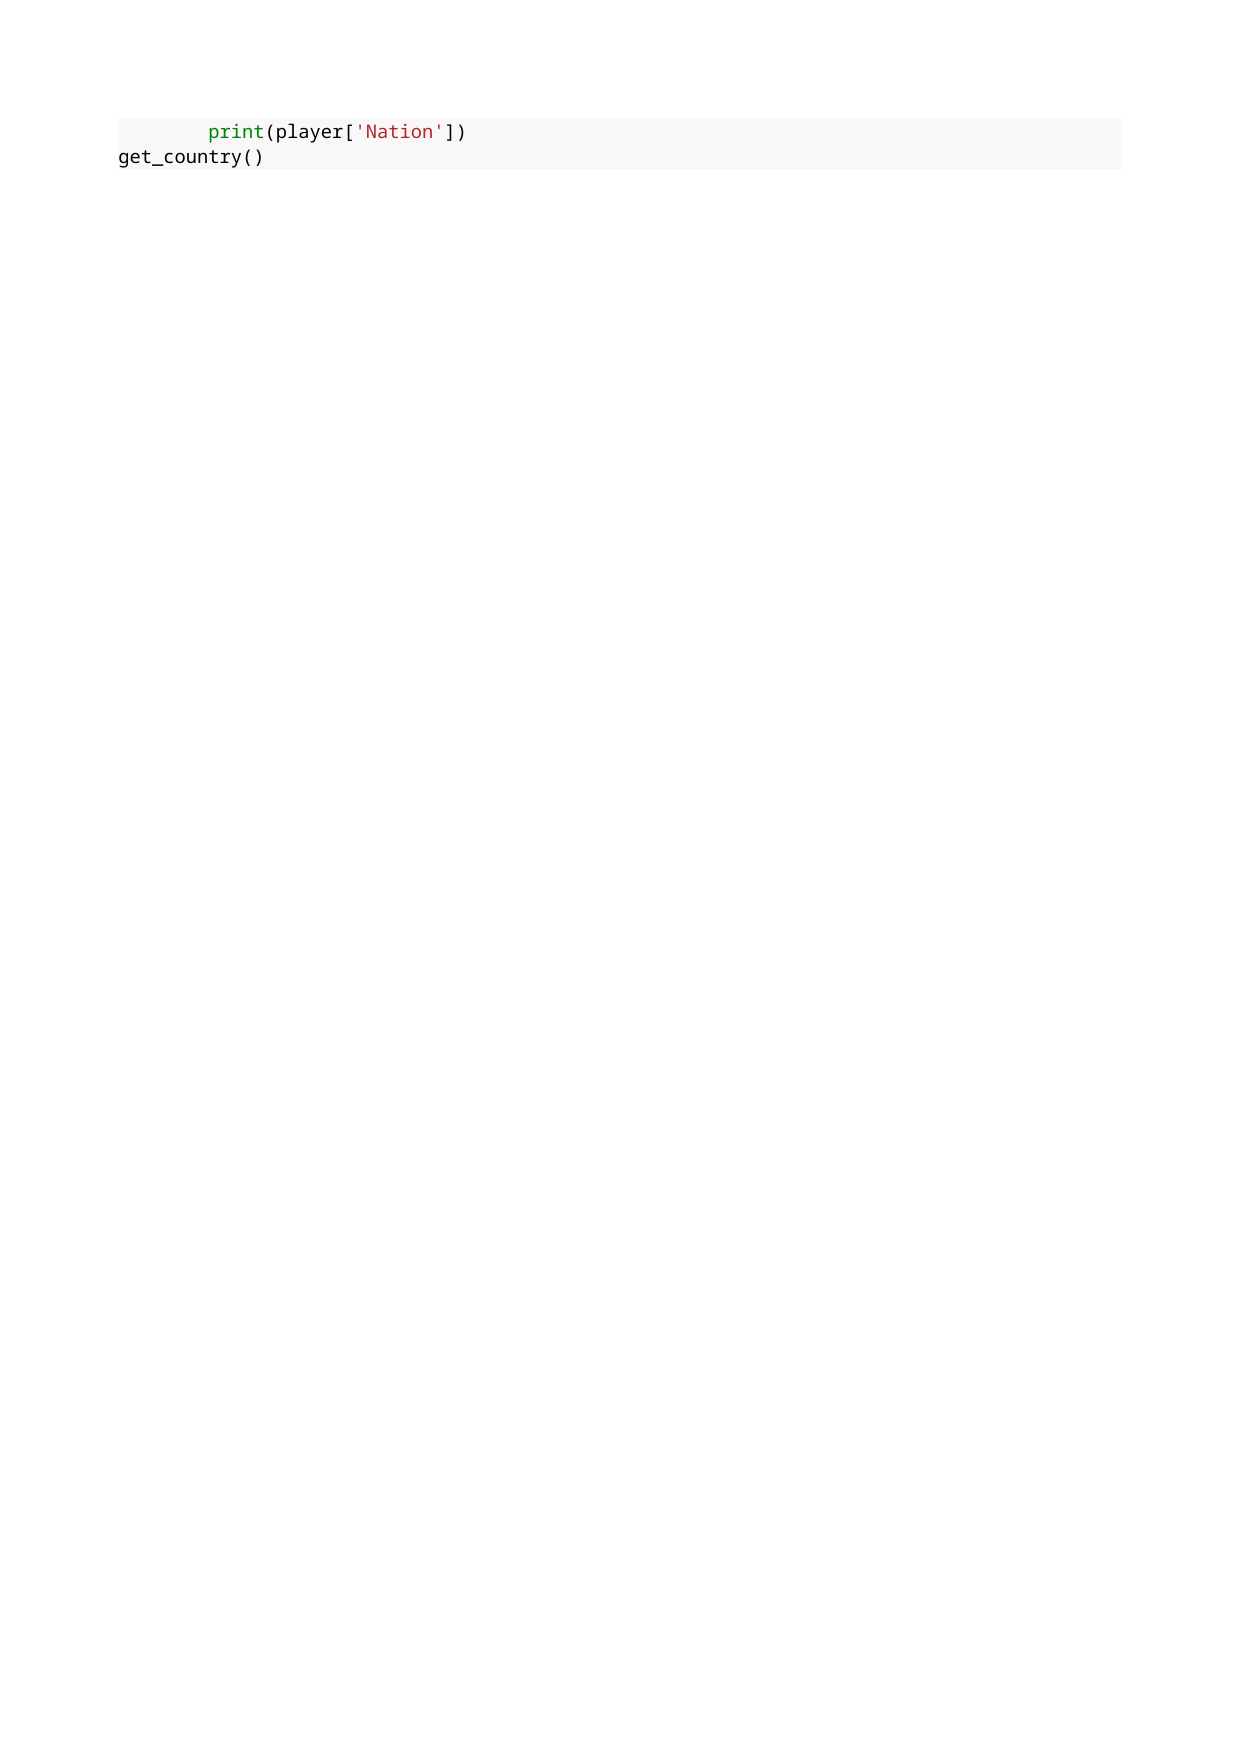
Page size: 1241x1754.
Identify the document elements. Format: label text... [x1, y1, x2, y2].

text get_country() [118, 144, 1122, 169]
text print(player['Nation']) [118, 118, 1122, 144]
